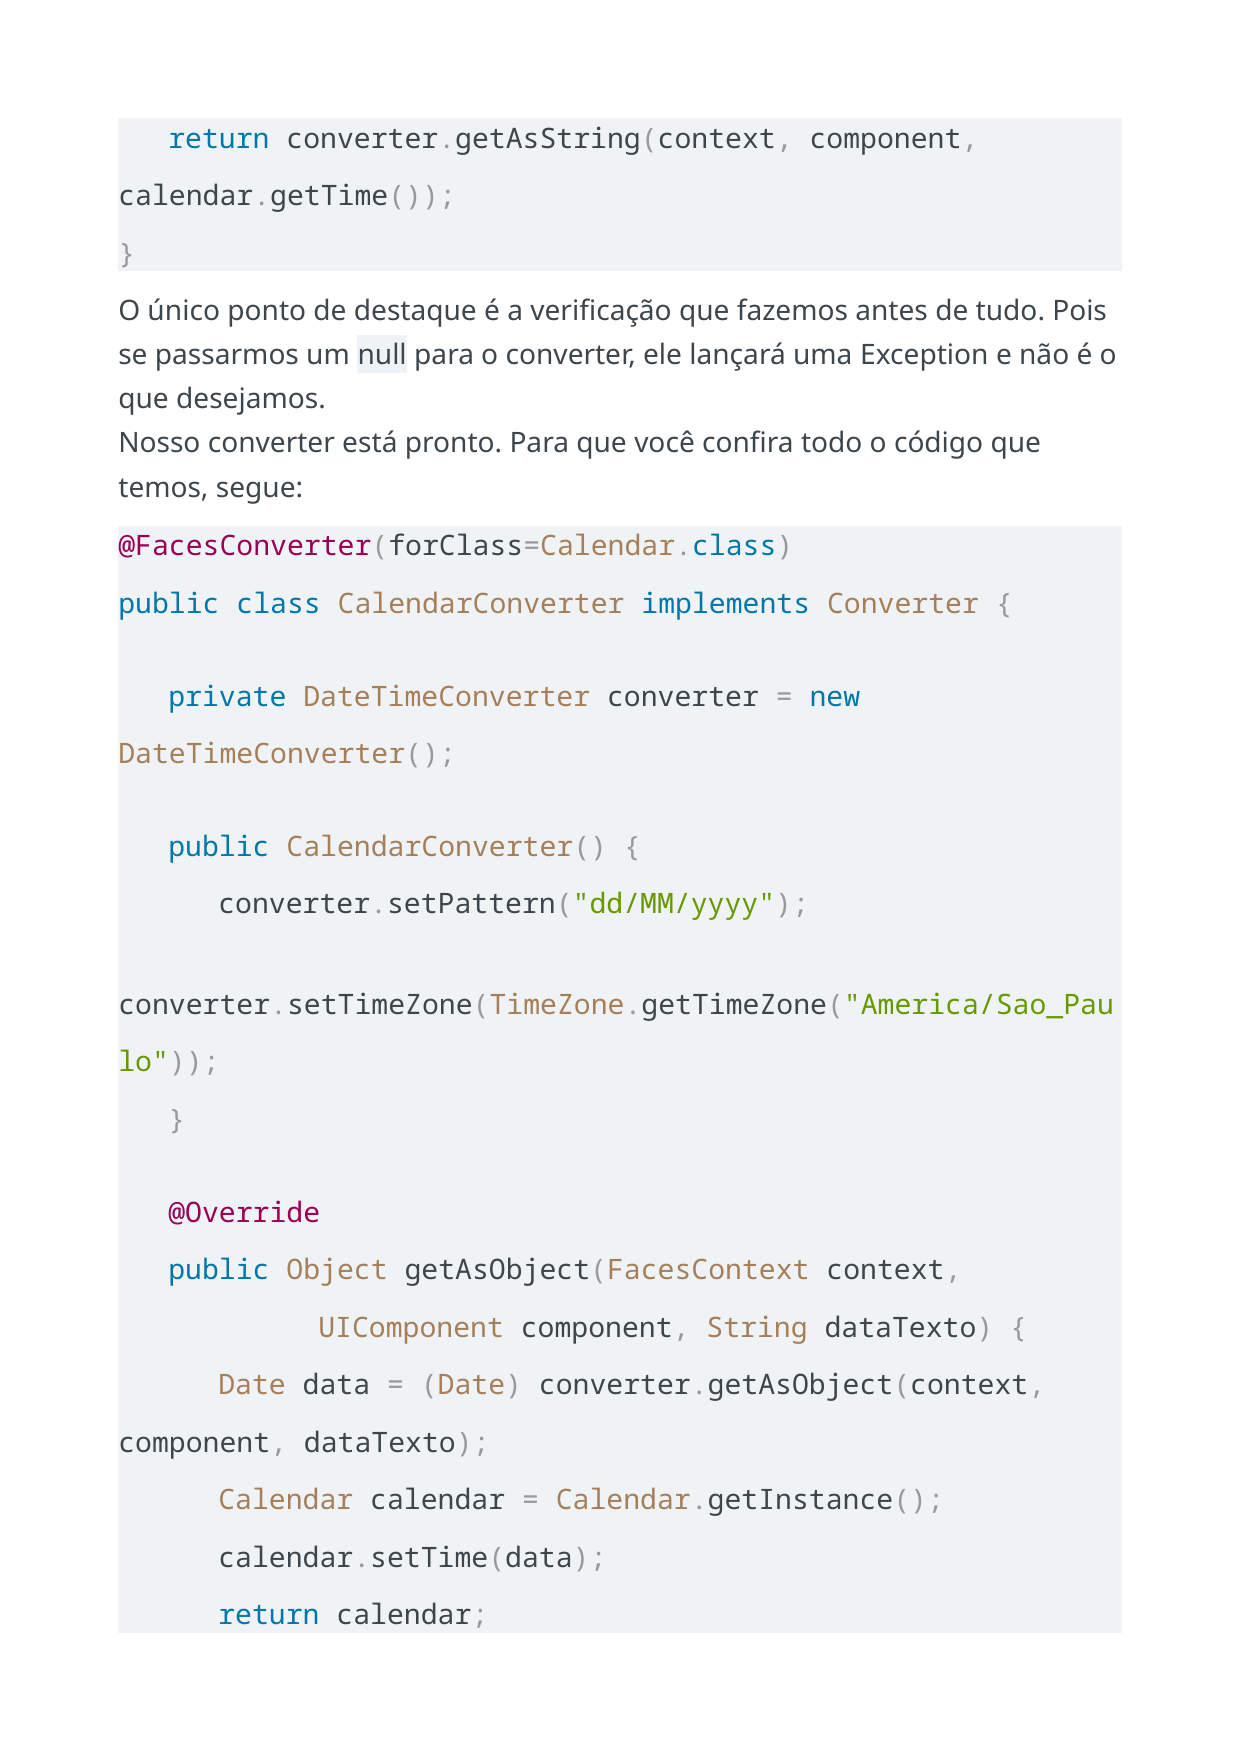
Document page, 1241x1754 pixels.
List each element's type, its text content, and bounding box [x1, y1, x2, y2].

text return calendar; [118, 1594, 1122, 1633]
text } [118, 1099, 1122, 1137]
text private DateTimeConverter converter = new DateTimeConverter(); [118, 676, 1122, 772]
text return converter.getAsString(context, component, calendar.getTime()); [118, 118, 1122, 214]
text converter.setPattern("dd/MM/yyyy"); [118, 884, 1122, 922]
text } [118, 233, 1122, 271]
text public class CalendarConverter implements Converter { [118, 583, 1122, 621]
text calendar.setTime(data); [118, 1537, 1122, 1575]
text UIComponent component, String dataTexto) { [118, 1307, 1122, 1345]
text @FacesConverter(forClass=Calendar.class) [118, 526, 1122, 564]
text O único ponto de destaque é a verificação que fazemos antes de tudo. Pois se passarmos um null para o converter, ele lançará uma Exception e não é o que desejamos. [118, 291, 1122, 417]
text @Override [118, 1192, 1122, 1230]
text converter.setTimeZone(TimeZone.getTimeZone("America/Sao_Paulo")); [118, 941, 1122, 1080]
text Calendar calendar = Calendar.getInstance(); [118, 1479, 1122, 1518]
text public Object getAsObject(FacesContext context, [118, 1249, 1122, 1288]
text Nosso converter está pronto. Para que você confira todo o código que temos, segue: [118, 423, 1122, 505]
text public CalendarConverter() { [118, 826, 1122, 865]
text Date data = (Date) converter.getAsObject(context, component, dataTexto); [118, 1364, 1122, 1460]
